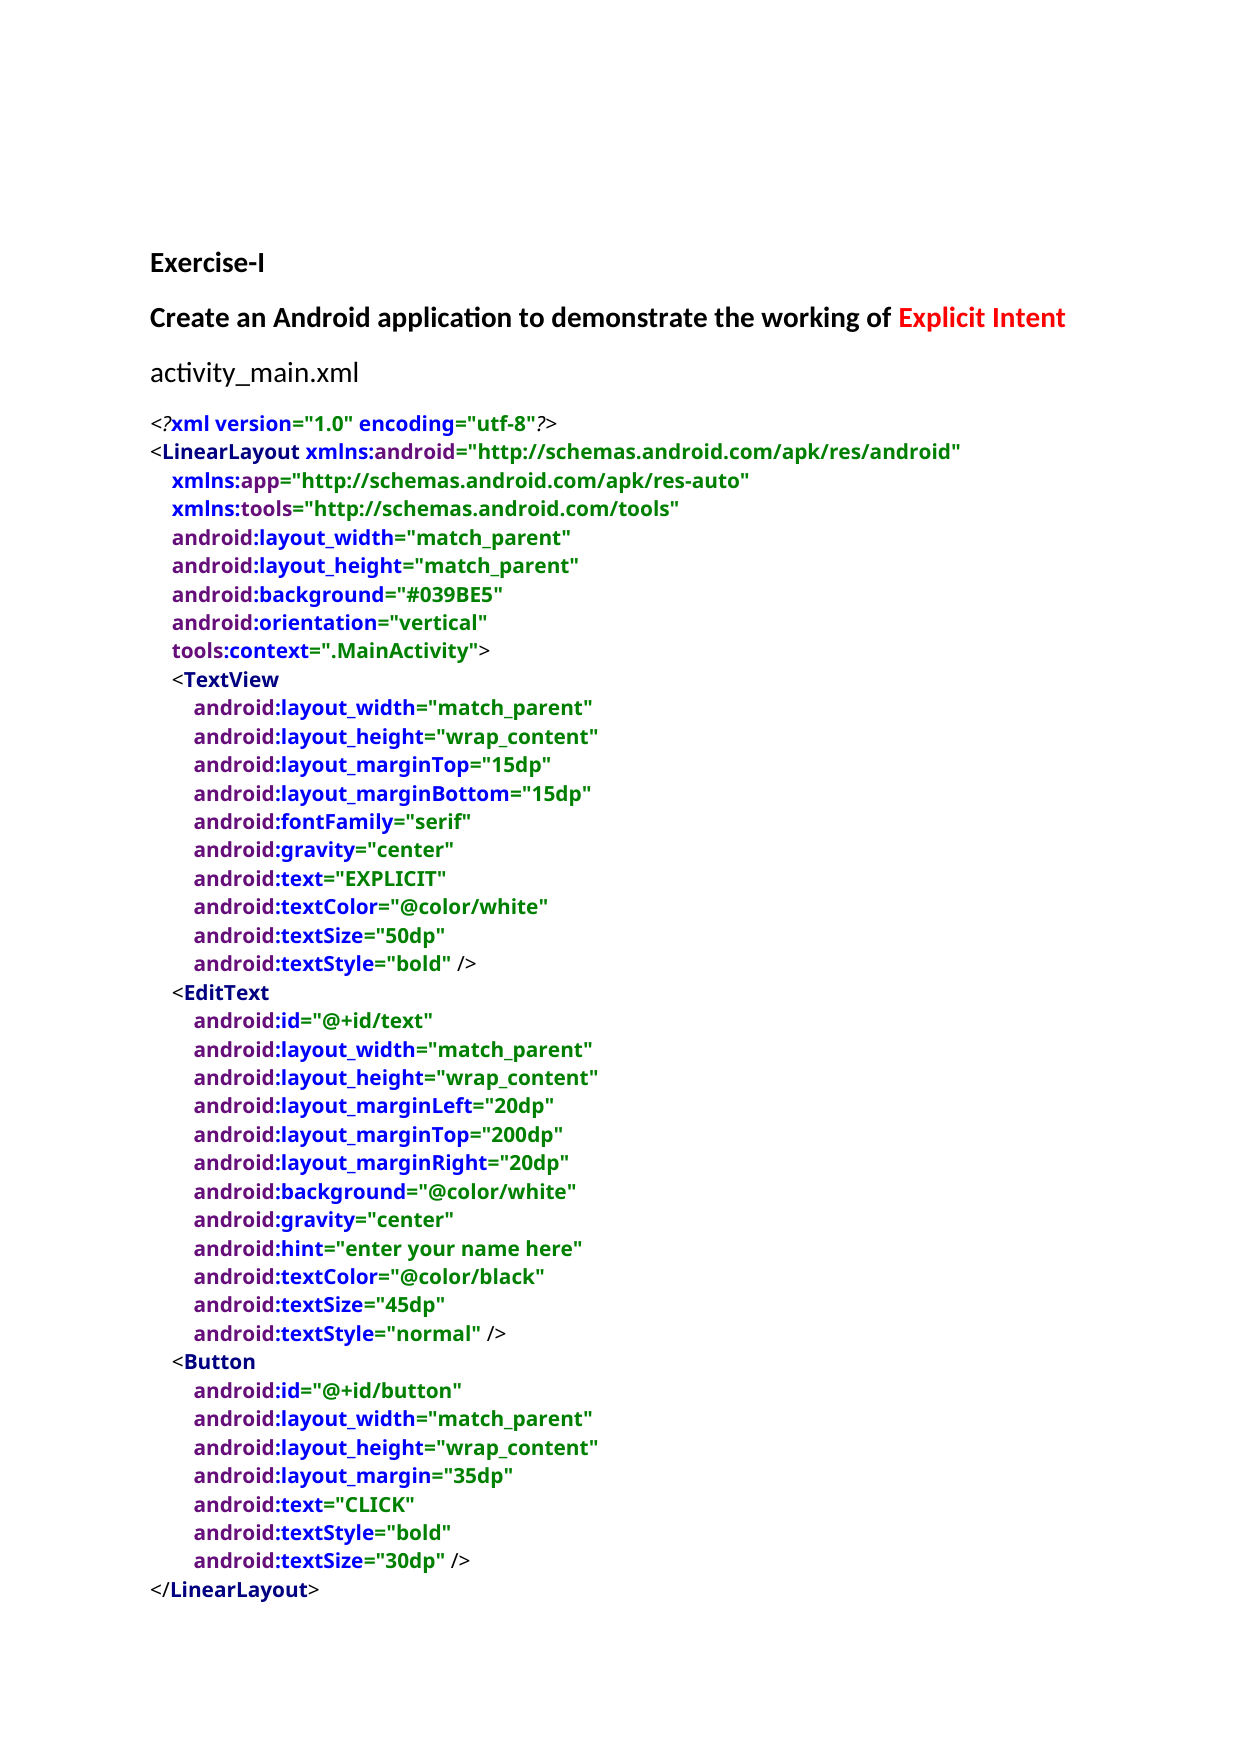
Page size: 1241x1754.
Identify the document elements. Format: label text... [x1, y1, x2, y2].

text <?xml version="1.0" encoding="utf-8"?> <LinearLayout xmlns:android="http://schemas.android.com/apk/res/android" xmlns:app="http://schemas.android.com/apk/res-auto" xmlns:tools="http://schemas.android.com/tools" android:layout_width="match_parent" android:layout_height="match_parent" android:background="#039BE5" android:orientation="vertical" tools:context=".MainActivity"> <TextView android:layout_width="match_parent" android:layout_height="wrap_content" android:layout_marginTop="15dp" android:layout_marginBottom="15dp" android:fontFamily="serif" android:gravity="center" android:text="EXPLICIT" android:textColor="@color/white" android:textSize="50dp" android:textStyle="bold" /> <EditText android:id="@+id/text" android:layout_width="match_parent" android:layout_height="wrap_content" android:layout_marginLeft="20dp" android:layout_marginTop="200dp" android:layout_marginRight="20dp" android:background="@color/white" android:gravity="center" android:hint="enter your name here" android:textColor="@color/black" android:textSize="45dp" android:textStyle="normal" /> <Button android:id="@+id/button" android:layout_width="match_parent" android:layout_height="wrap_content" android:layout_margin="35dp" android:text="CLICK" android:textStyle="bold" android:textSize="30dp" /> </LinearLayout> [150, 409, 1090, 1603]
text Exercise-I [150, 244, 1090, 279]
text activity_main.xml [150, 354, 1090, 389]
text Create an Android application to demonstrate the working of Explicit Intent [150, 299, 1090, 334]
